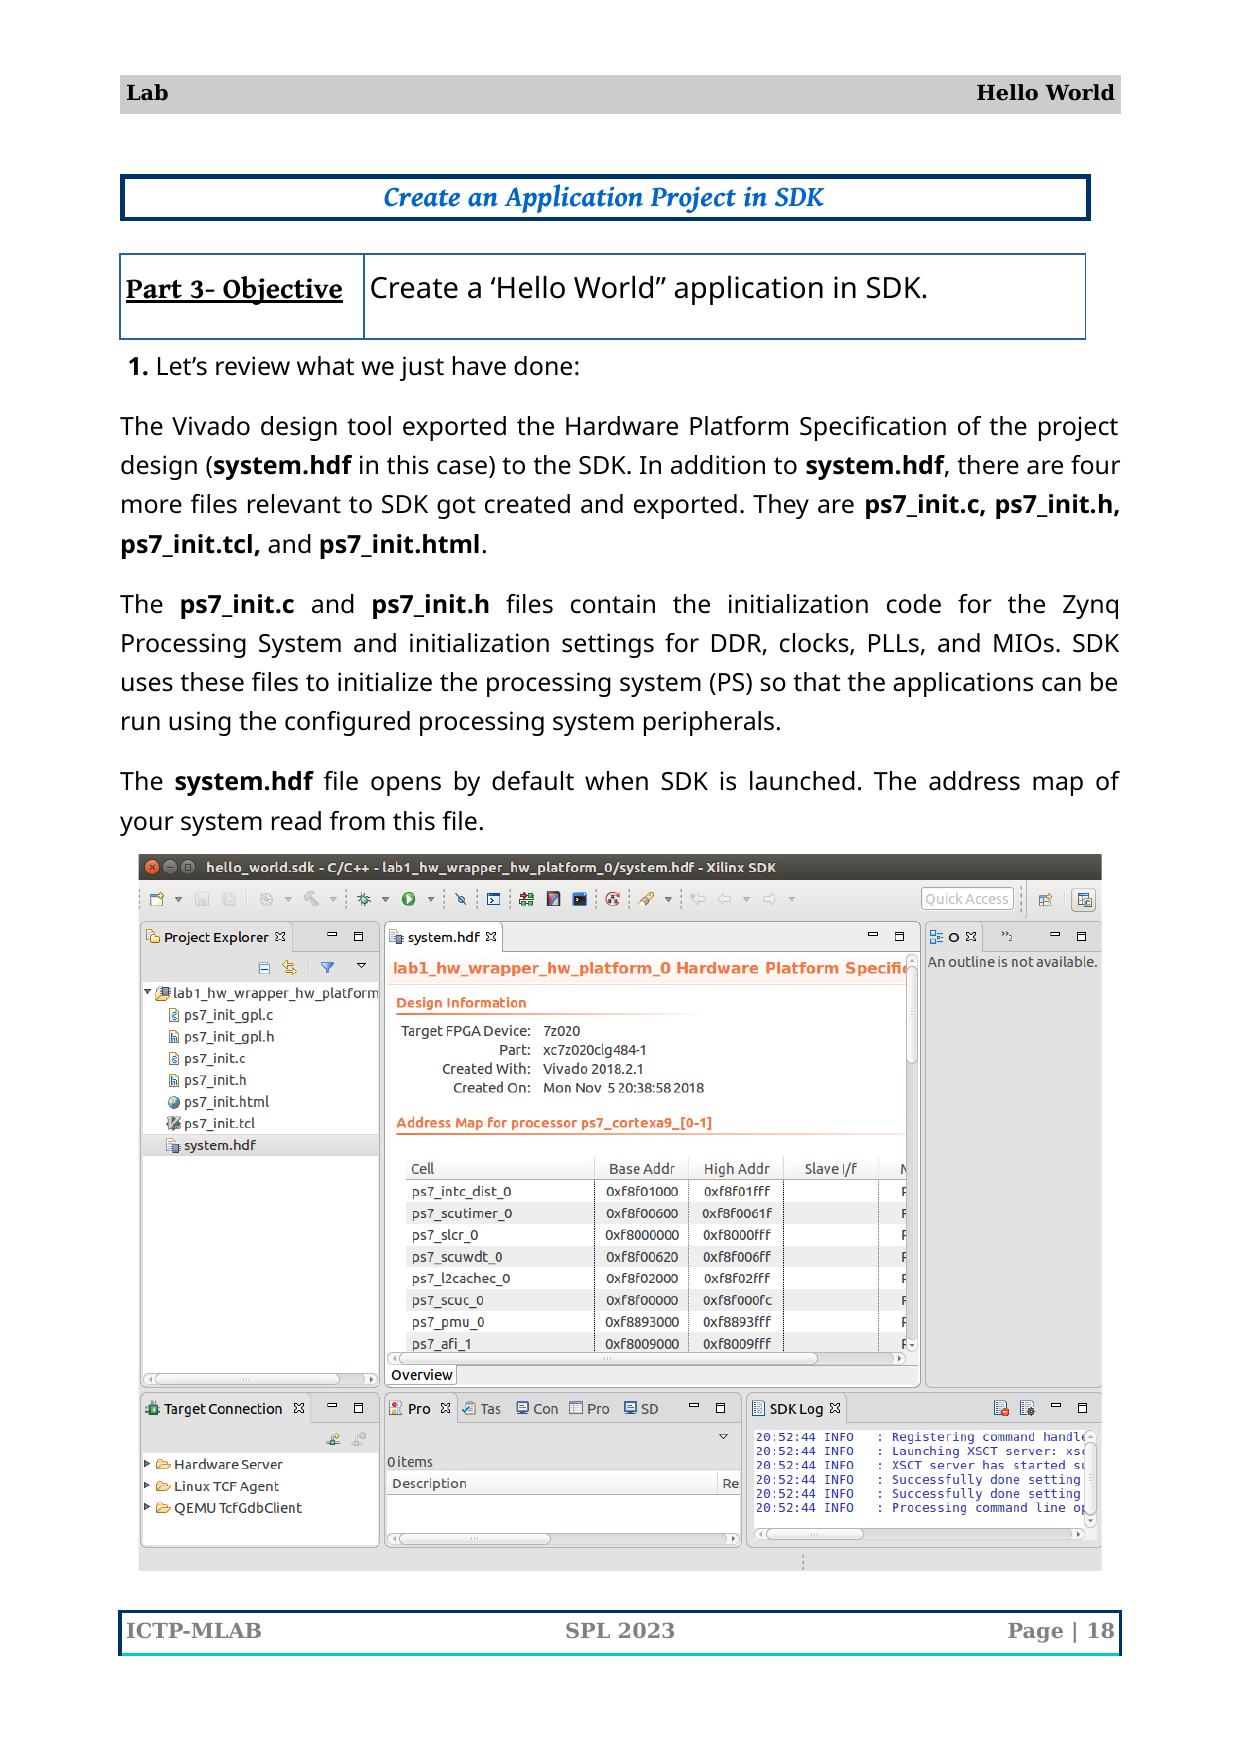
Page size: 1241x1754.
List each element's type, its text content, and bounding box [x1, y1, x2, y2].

text The Vivado design tool exported the Hardware Platform Specification of the project design (system.hdf in this case) to the SDK. In addition to system.hdf, there are four more files relevant to SDK got created and exported. They are ps7_init.c, ps7_init.h, ps7_init.tcl, and ps7_init.html. [120, 409, 1121, 560]
text The ps7_init.c and ps7_init.h files contain the initialization code for the Zynq Processing System and initialization settings for DDR, clocks, PLLs, and MIOs. SDK uses these files to initialize the processing system (PS) so that the applications can be run using the configured processing system peripherals. [120, 586, 1121, 738]
picture [138, 854, 1102, 1571]
subtitle Create an Application Project in SDK [125, 179, 1086, 217]
text The system.hdf file opens by default when SDK is launched. The address map of your system read from this file. [120, 764, 1121, 837]
table_header Create a ‘Hello World” application in SDK. [365, 255, 1085, 338]
list Let’s review what we just have done: [127, 349, 1121, 383]
table_header Part 3- Objective [121, 255, 363, 338]
